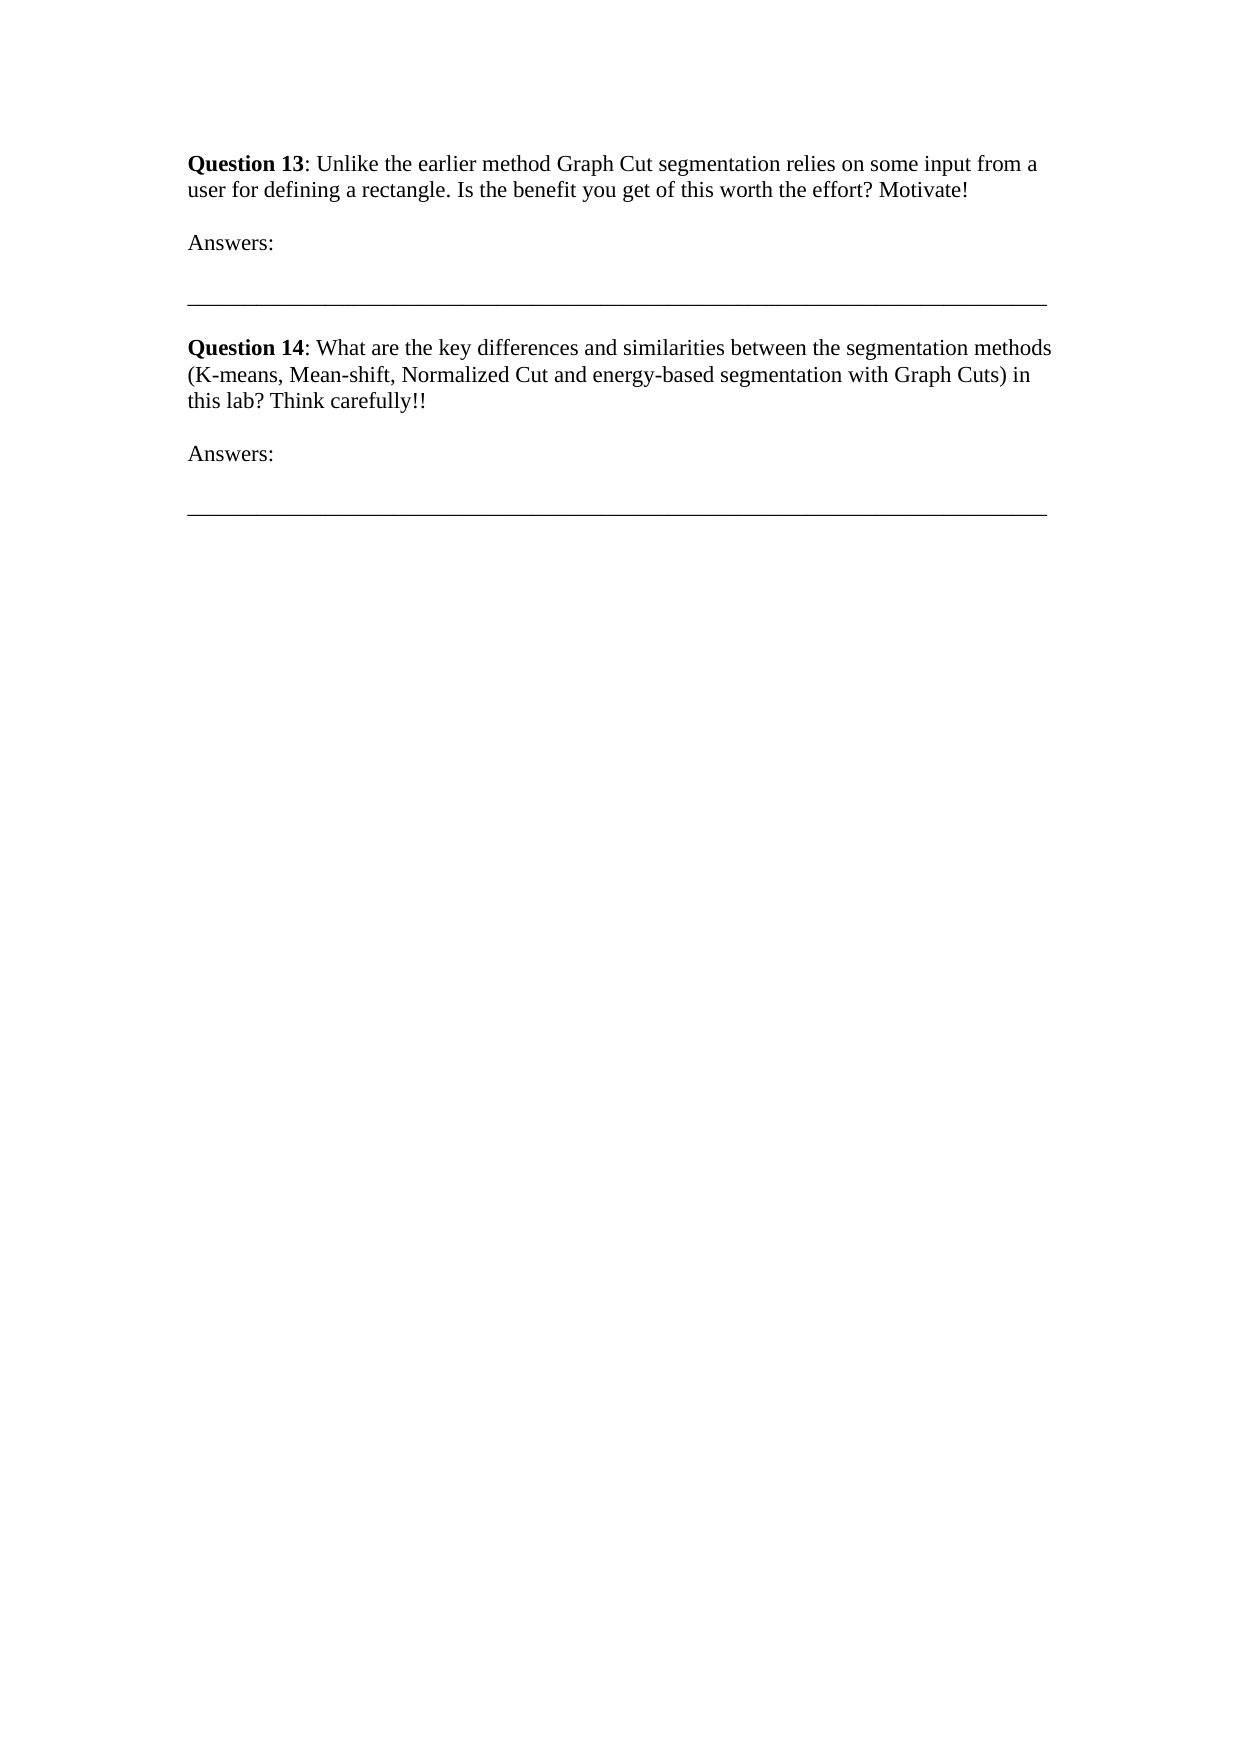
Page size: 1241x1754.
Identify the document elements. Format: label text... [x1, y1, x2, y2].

text Answers: [187, 229, 1053, 255]
text Question 14: What are the key differences and similarities between the segmentation methods (K-means, Mean-shift, Normalized Cut and energy-based segmentation with Graph Cuts) in this lab? Think carefully!! [187, 334, 1053, 413]
text Question 13: Unlike the earlier method Graph Cut segmentation relies on some input from a user for defining a rectangle. Is the benefit you get of this worth the effort? Motivate! [187, 150, 1053, 203]
text ___________________________________________________________________________ [187, 493, 1053, 519]
text Answers: [187, 440, 1053, 466]
text ___________________________________________________________________________ [187, 282, 1053, 308]
